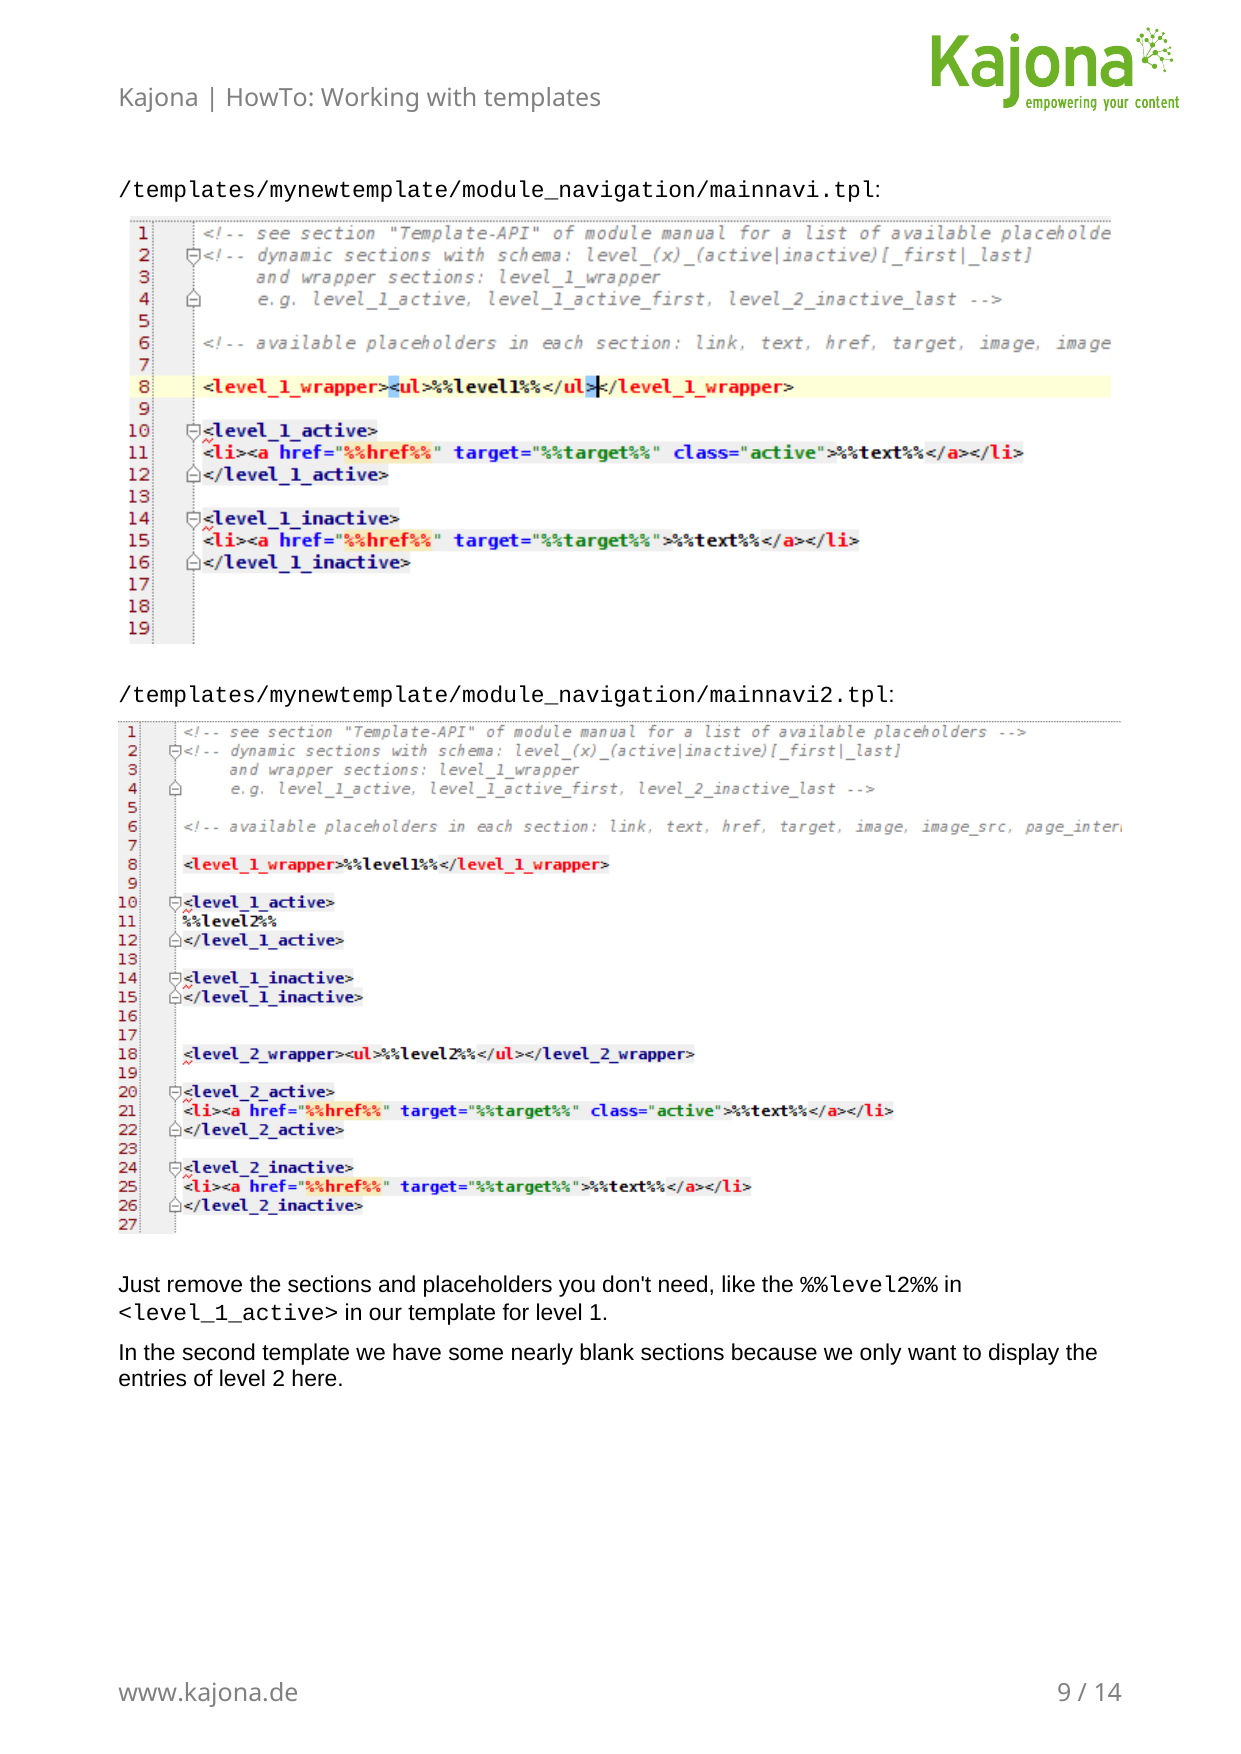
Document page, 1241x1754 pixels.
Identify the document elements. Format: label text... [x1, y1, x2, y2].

text Just remove the sections and placeholders you don't need, like the %%level2%% in <level_1_active> in our template for level 1. [118, 1272, 1122, 1327]
text In the second template we have some nearly blank sections because we only want to display the entries of level 2 here. [118, 1340, 1122, 1391]
text /templates/mynewtemplate/module_navigation/mainnavi2.tpl: [118, 681, 1122, 709]
text /templates/mynewtemplate/module_navigation/mainnavi.tpl: [118, 177, 1122, 204]
picture [118, 721, 1122, 1234]
picture [129, 216, 1111, 644]
